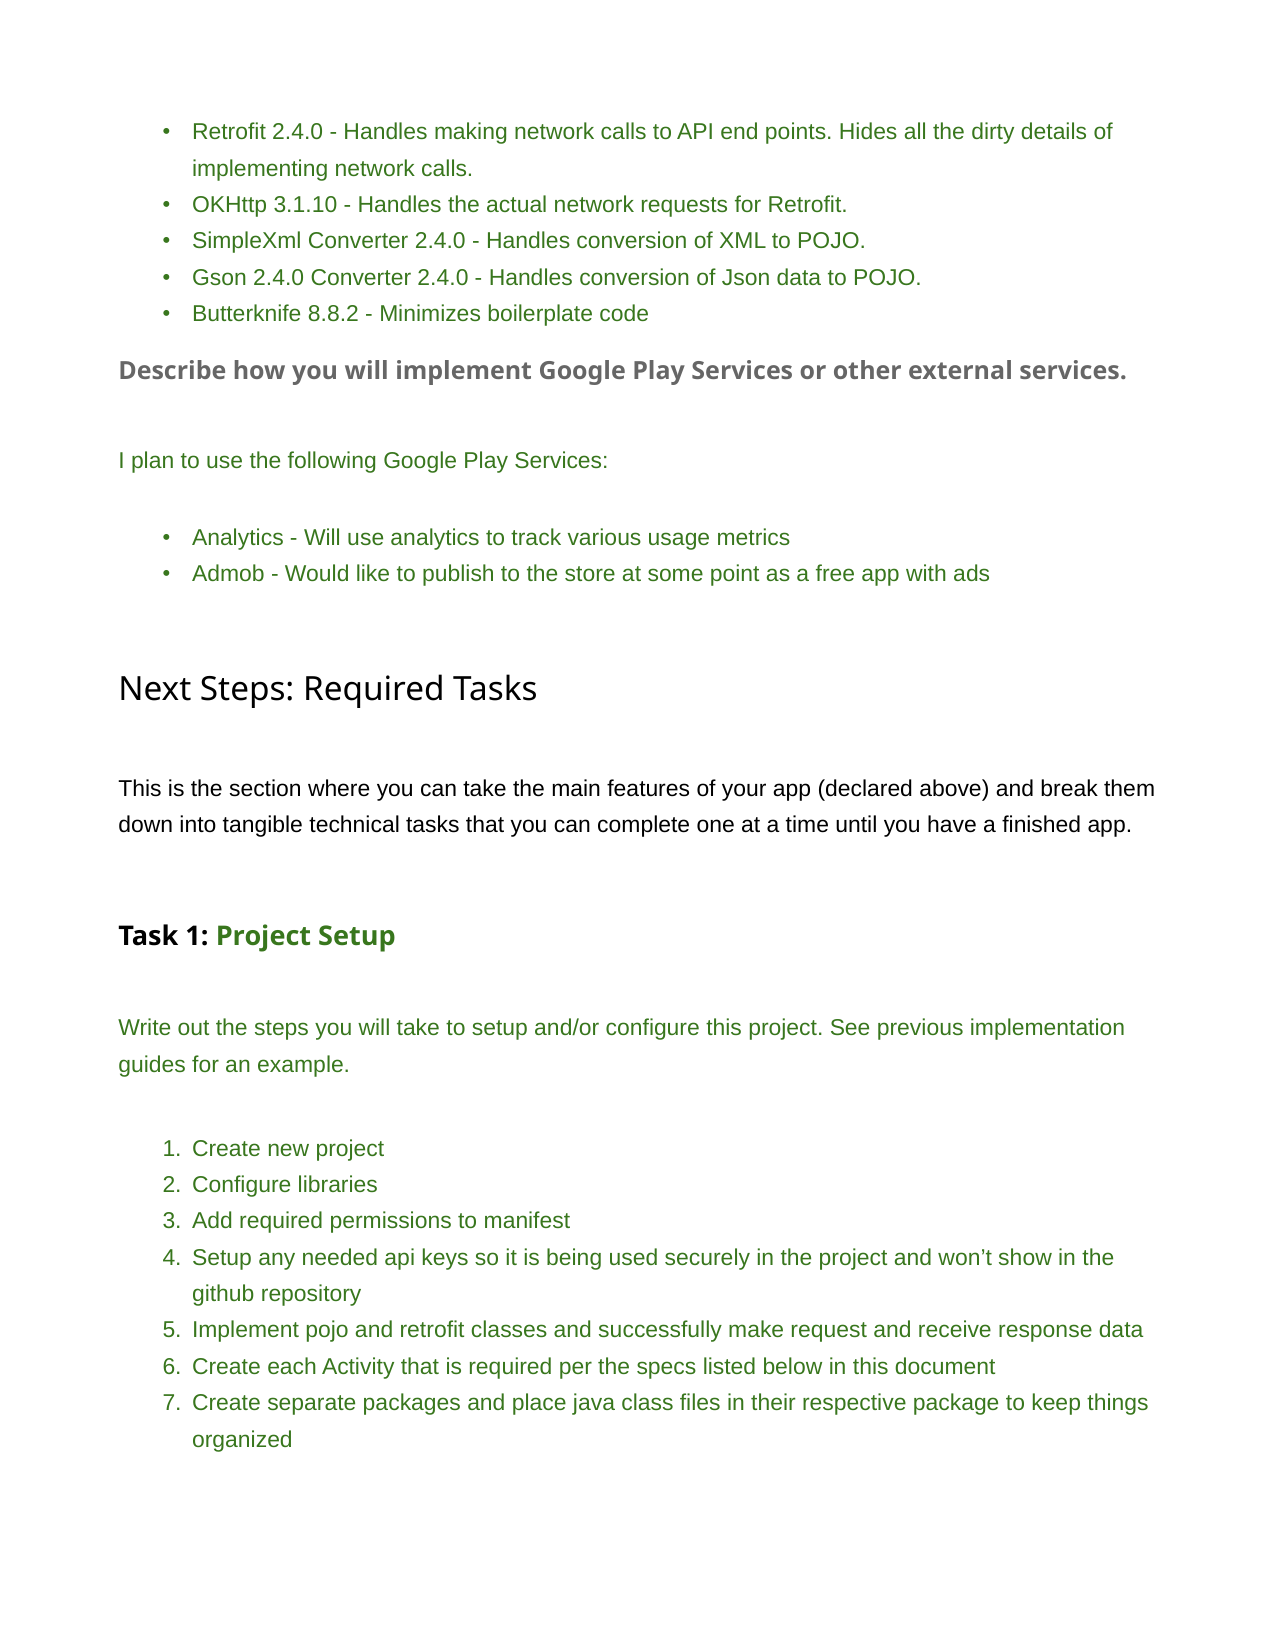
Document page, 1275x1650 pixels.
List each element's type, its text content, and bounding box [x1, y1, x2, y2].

subtitle Task 1: Project Setup [118, 916, 1157, 953]
list OKHttp 3.1.10 - Handles the actual network requests for Retrofit. [162, 191, 1157, 217]
list Setup any needed api keys so it is being used securely in the project and won’t show in the github repository [162, 1244, 1157, 1306]
list Butterknife 8.8.2 - Minimizes boilerplate code [162, 300, 1157, 326]
list Gson 2.4.0 Converter 2.4.0 - Handles conversion of Json data to POJO. [162, 263, 1157, 290]
list Create new project [162, 1135, 1157, 1161]
list Analytics - Will use analytics to track various usage metrics [162, 523, 1157, 550]
list Add required permissions to manifest [162, 1207, 1157, 1234]
text I plan to use the following Google Play Services: [118, 447, 1157, 474]
text Write out the steps you will take to setup and/or configure this project. See previous implementation guides for an example. [118, 1014, 1157, 1077]
list Admob - Would like to publish to the store at some point as a free app with ads [162, 560, 1157, 586]
list SimpleXml Converter 2.4.0 - Handles conversion of XML to POJO. [162, 227, 1157, 253]
list Create separate packages and place java class files in their respective package to keep things organized [162, 1389, 1157, 1452]
list Implement pojo and retrofit classes and successfully make request and receive response data [162, 1316, 1157, 1343]
subtitle Next Steps: Required Tasks [118, 664, 1157, 710]
subtitle Describe how you will implement Google Play Services or other external services. [118, 353, 1157, 387]
list Configure libraries [162, 1171, 1157, 1197]
list Create each Activity that is required per the specs listed below in this document [162, 1353, 1157, 1379]
list Retrofit 2.4.0 - Handles making network calls to API end points. Hides all the dirty details of implementing network calls. [162, 118, 1157, 181]
text This is the section where you can take the main features of your app (declared above) and break them down into tangible technical tasks that you can complete one at a time until you have a finished app. [118, 775, 1157, 837]
